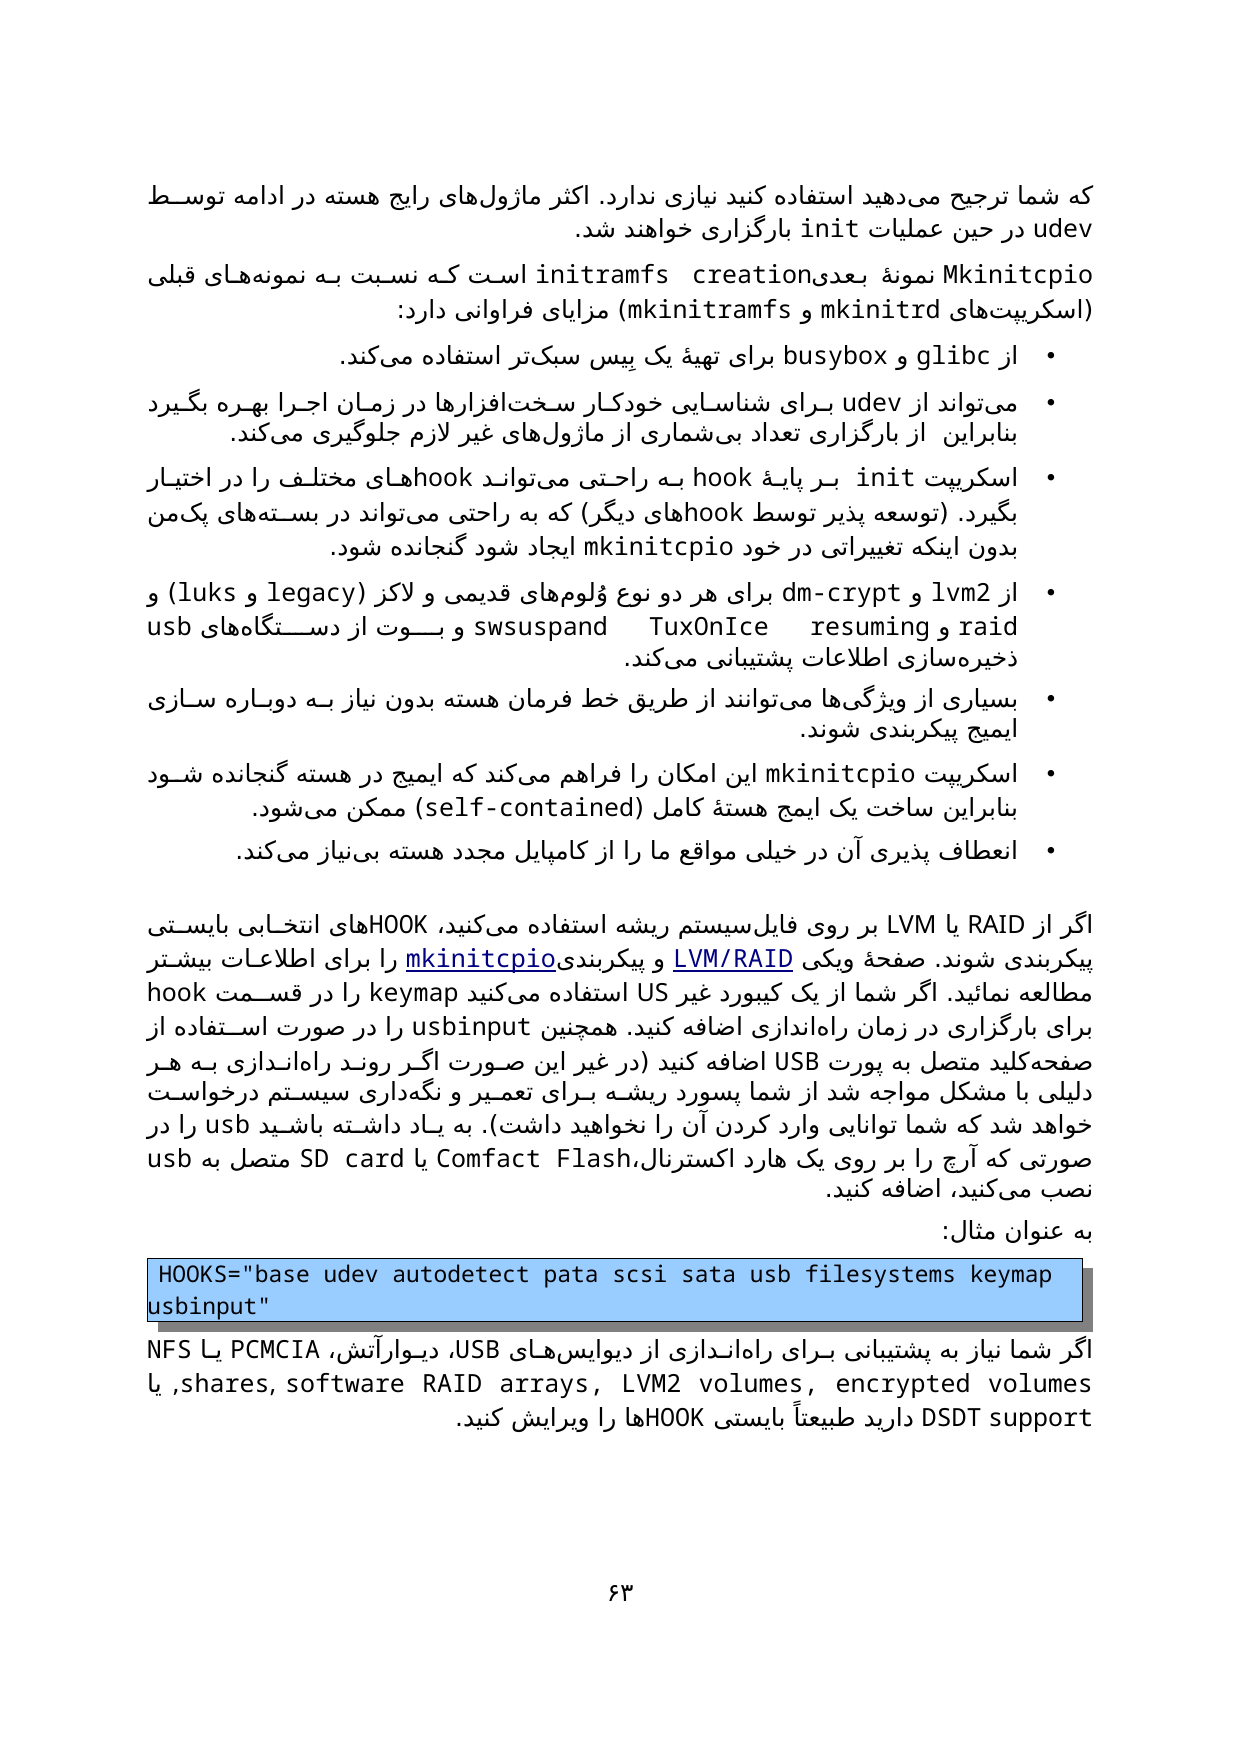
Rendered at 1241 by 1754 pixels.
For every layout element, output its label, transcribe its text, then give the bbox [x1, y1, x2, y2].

text به عنوان مثال: [147, 1216, 1093, 1245]
list انعطاف پذیری آن در خیلی مواقع ما را از کامپایل مجدد هسته بی‌نیاز می‌کند. [147, 836, 1056, 865]
text اگر شما نیاز به پشتیبانی برای راه‌اندازی از دیوایس‌های USB، دیوار‌آتش، PCMCIA یا NFS shares, software RAID arrays, LVM2 volumes, encrypted volumes, یا DSDT support دارید طبیعتاً بایستی HOOKها را ویرایش کنید. [147, 1332, 1093, 1434]
list از lvm2 و dm-crypt برای هر دو نوع وُلوم‌های قدیمی و لاکز (legacy و luks) و raid و swsuspand TuxOnIce resuming و بوت از دستگاه‌های usb ذخیره‌سازی اطلاعات پشتیبانی می‌کند. [147, 575, 1056, 672]
list از glibc و busybox برای تهیهٔ یک بِیس سبک‌تر استفاده می‌کند. [147, 338, 1056, 372]
list می‌تواند از udev برای شناسایی خودکار سخت‌افزارها در زمان اجرا بهره بگیرد بنابراین از بارگزاری تعداد بی‌شماری از ماژول‌های غیر لازم جلوگیری می‌کند. [147, 384, 1056, 448]
list بسیاری از ویژگی‌ها می‌توانند از طریق خط فرمان هسته بدون نیاز به دوباره سازی ایمیج پیکربندی شوند. [147, 684, 1056, 743]
text این فایل به شما اجازهٔ انجام ریز تنظیمات را در مورد فایل‌سیستم initial ram می‌دهد. Initramfs یک ایمیج gzipped است که توسط هسته در زمان راه‌اندازی سیستم خوانده می‌شود. هدف initramfs راه‌اندازی خودکار سیستم تا نقطه‌ای که بتواند به فایل‌سیستم ریشه دسترسی پیدا کند است. این بدان معنی‌ست که initramfs مجبور به بارگزاری تمام ماژول‌های لازم مانند درایو‌های IDE, SCSI یا SATA (یا USB/FW اگر نیاز باشد که سیستم از یک درایو USB/FW راه‌اندازی شود) می‌باشد. بعد از اینکه ماژول‌های لازم توسط initramfs (چه به صورت دستی و چه توسط udev) بارگزاری شد کنترل کار به هسته واگزار می‌شود و راه‌اندازی ادامه پیدا می‌کند. برای این‌کار initramfs تنها نیاز به محتویات ماژول‌های لازم برای دسترسی به فایل‌سیستم ریشه را دارد و به تمام ماژول‌هایی که شما ترجیح می‌دهید استفاده کنید نیازی ندارد. اکثر ماژول‌های رایج هسته در ادامه توسط udev در حین عملیات init بارگزاری خواهند شد. [147, 181, 1093, 245]
text Mkinitcpio نمونهٔ بعدیinitramfs creation است که نسبت به نمونه‌های قبلی (اسکریپت‌های mkinitrd و mkinitramfs) مزایای فراوانی دارد: [147, 257, 1093, 325]
list اسکریپت mkinitcpio این امکان را فراهم می‌کند که ایمیج در هسته گنجانده شود بنابراین ساخت یک ایمج هستهٔ کامل (self-contained) ممکن می‌شود. [147, 755, 1056, 823]
text اگر از RAID یا LVM بر روی فایل‌سیستم ریشه استفاده می‌کنید، HOOKهای انتخابی بایستی پیکربندی شوند. صفحهٔ ویکی LVM/RAID و پیکربندیmkinitcpio را برای اطلاعات بیشتر مطالعه نمائید. اگر شما از یک کیبورد غیر US استفاده می‌کنید keymap را در قسمت hook برای بارگزاری در زمان راه‌اندازی اضافه کنید. همچنین usbinput را در صورت استفاده از صفحه‌کلید متصل به پورت USB اضافه کنید (در غیر این صورت اگر روند راه‌اندازی به هر دلیلی با مشکل مواجه شد از شما پسورد ریشه برای تعمیر و نگه‌داری سیستم درخواست خواهد شد که شما توانایی وارد کردن آن را نخواهید داشت). به یاد داشته باشید usb را در صورتی که آرچ را بر روی یک هارد اکسترنال،Comfact Flash یا SD card متصل به usb نصب می‌کنید، اضافه کنید. [147, 878, 1093, 1204]
list اسکریپت init بر پایهٔ hook به راحتی می‌تواند hookهای مختلف را در اختیار بگیرد. (توسعه پذیر توسط hookهای دیگر) که به راحتی می‌تواند در بسته‌های پک‌من بدون اینکه تغییراتی در خود mkinitcpio ایجاد شود گنجانده شود. [147, 460, 1056, 562]
